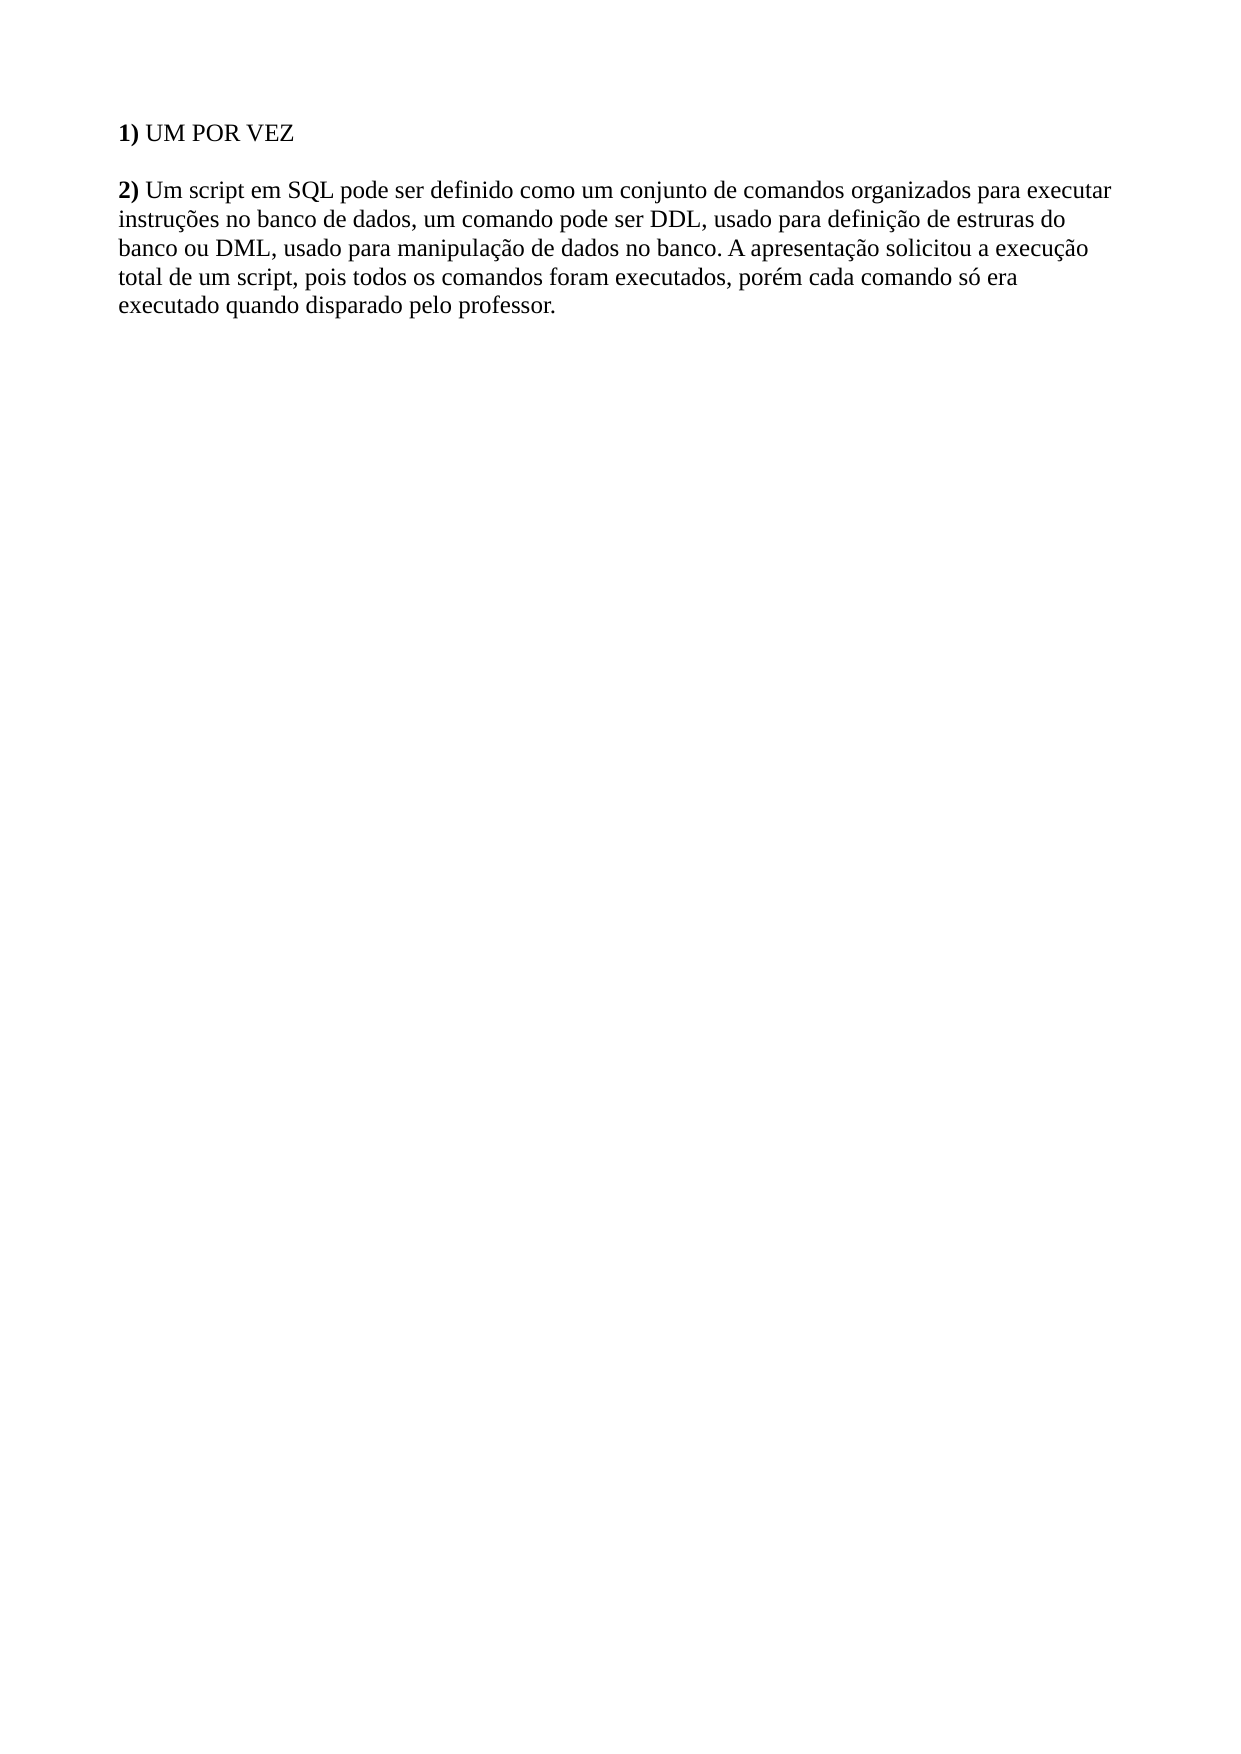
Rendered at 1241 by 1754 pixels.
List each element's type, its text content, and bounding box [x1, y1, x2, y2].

text 2) Um script em SQL pode ser definido como um conjunto de comandos organizados para executar instruções no banco de dados, um comando pode ser DDL, usado para definição de estruras do banco ou DML, usado para manipulação de dados no banco. A apresentação solicitou a execução total de um script, pois todos os comandos foram executados, porém cada comando só era executado quando disparado pelo professor. [118, 176, 1122, 319]
text 1) UM POR VEZ [118, 118, 1122, 147]
